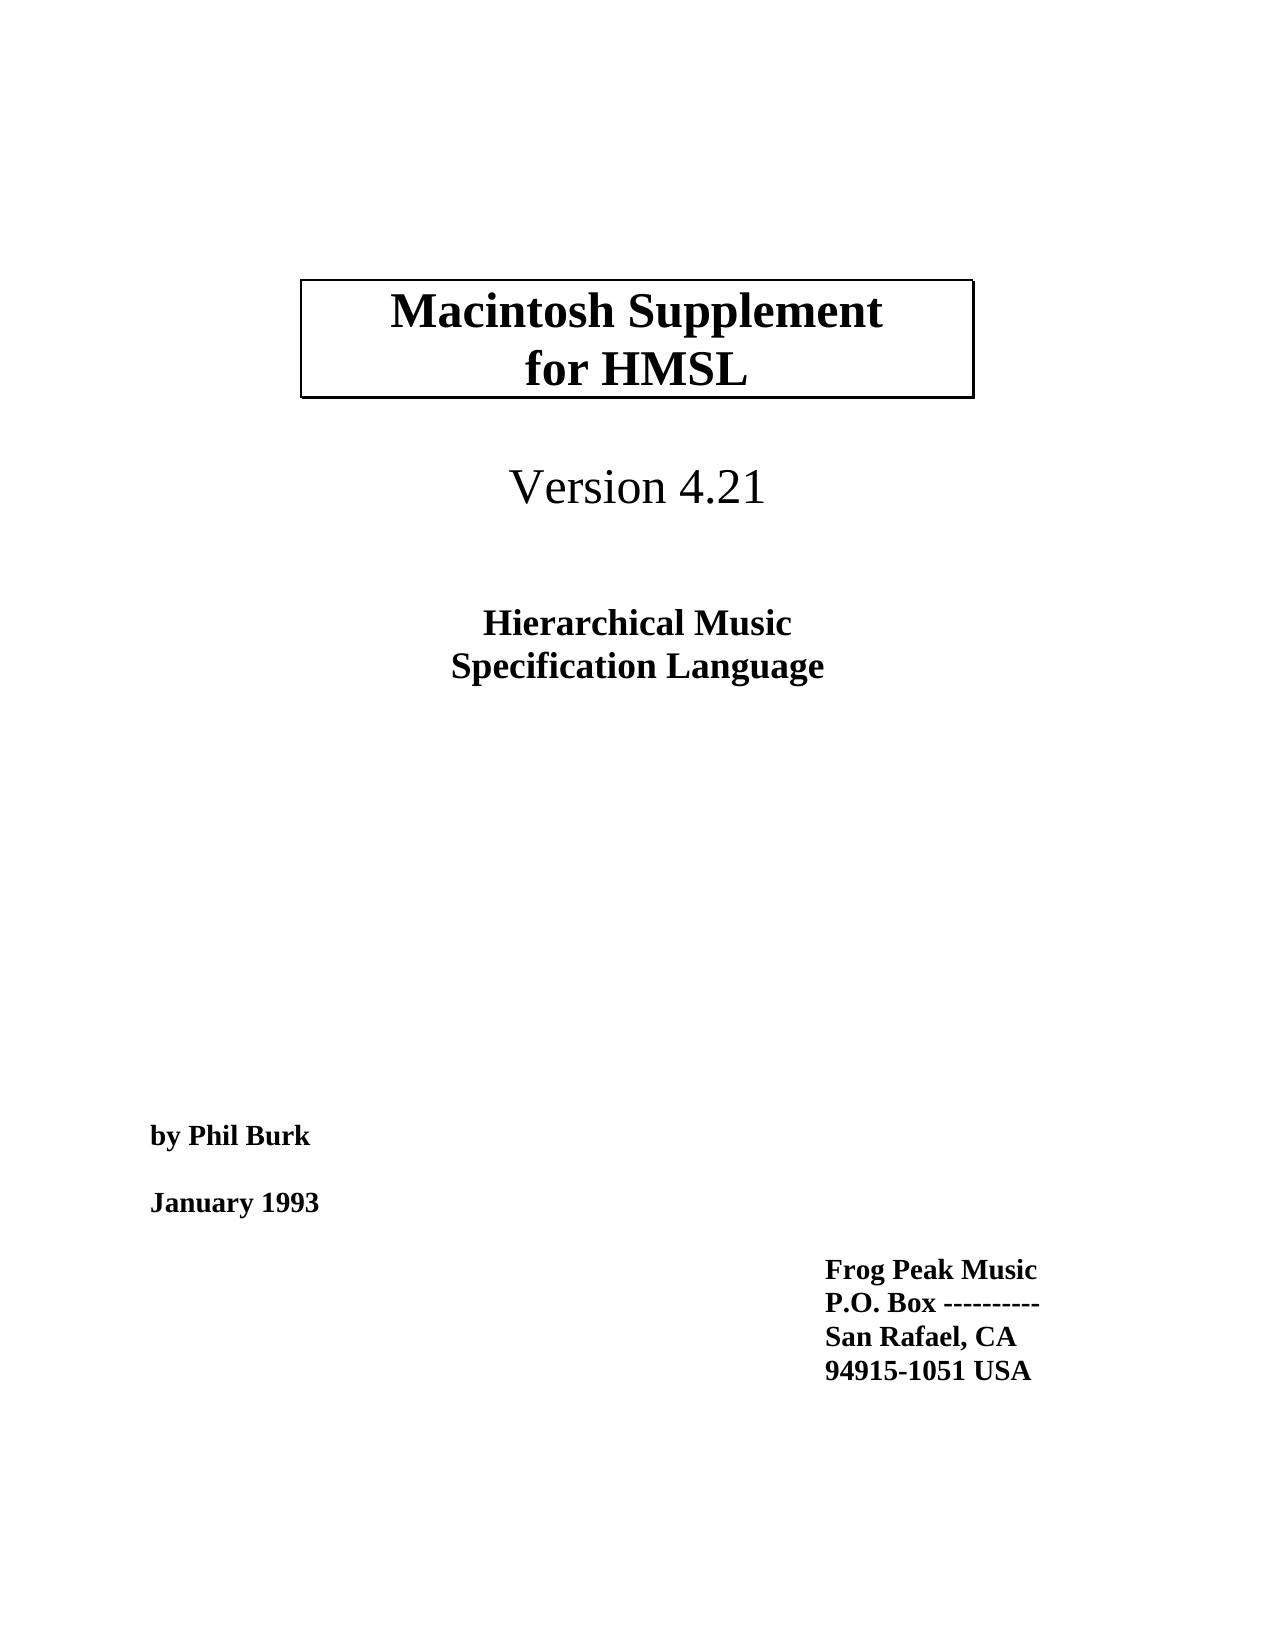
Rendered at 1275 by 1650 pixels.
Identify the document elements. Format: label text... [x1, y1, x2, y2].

text 94915-1051 USA [825, 1353, 1125, 1386]
text for HMSL [302, 337, 972, 396]
text P.O. Box ---------- [825, 1286, 1125, 1319]
text San Rafael, CA [825, 1319, 1125, 1353]
text January 1993 [150, 1185, 1125, 1218]
text Hierarchical Music [150, 600, 1125, 643]
text Macintosh Supplement [302, 281, 972, 337]
text Version 4.21 [150, 457, 1125, 514]
text Frog Peak Music [825, 1252, 1125, 1286]
text Specification Language [150, 643, 1125, 687]
text by Phil Burk [150, 1118, 1125, 1151]
